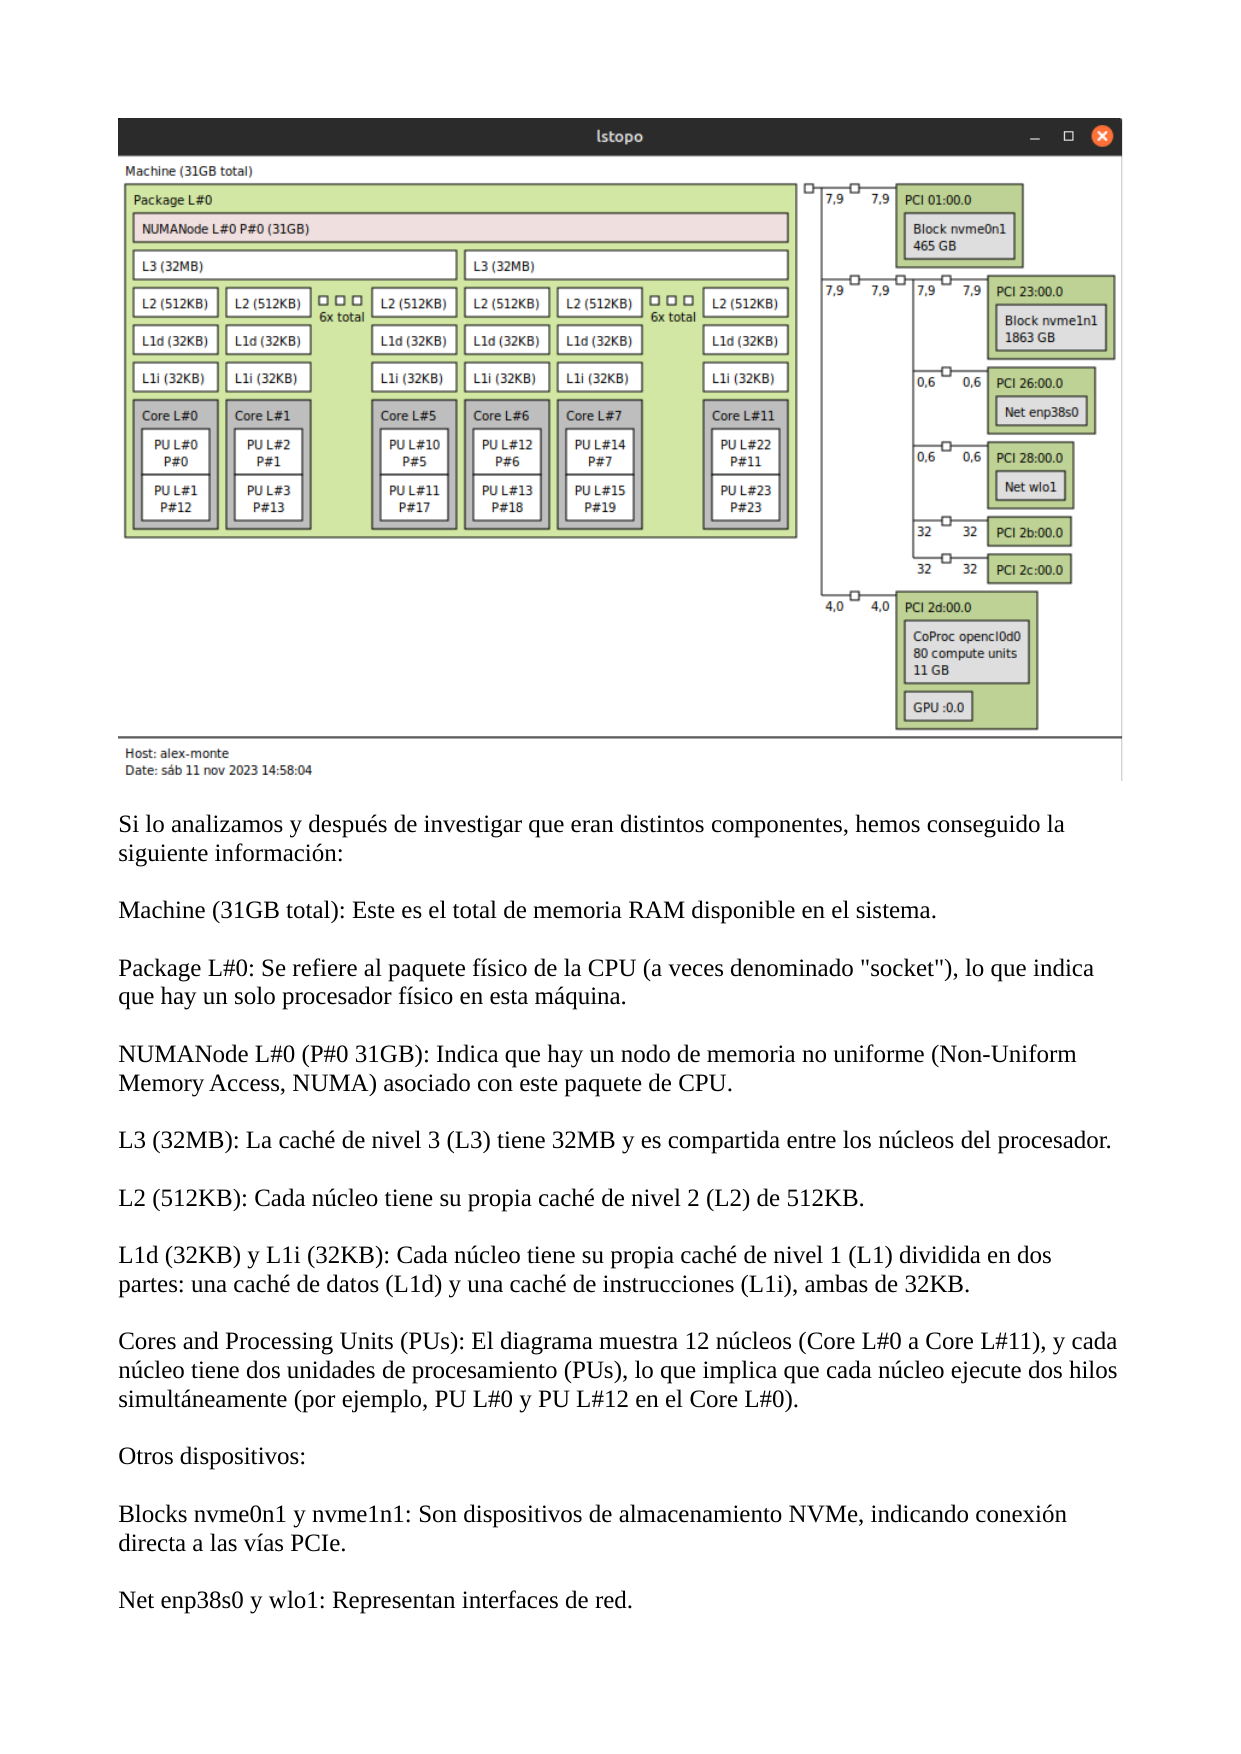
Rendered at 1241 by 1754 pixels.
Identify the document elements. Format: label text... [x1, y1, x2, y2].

text Net enp38s0 y wlo1: Representan interfaces de red. [118, 1585, 1122, 1614]
text Blocks nvme0n1 y nvme1n1: Son dispositivos de almacenamiento NVMe, indicando conexión directa a las vías PCIe. [118, 1499, 1122, 1556]
text Cores and Processing Units (PUs): El diagrama muestra 12 núcleos (Core L#0 a Core L#11), y cada núcleo tiene dos unidades de procesamiento (PUs), lo que implica que cada núcleo ejecute dos hilos simultáneamente (por ejemplo, PU L#0 y PU L#12 en el Core L#0). [118, 1326, 1122, 1413]
picture [118, 118, 1123, 781]
text Otros dispositivos: [118, 1441, 1122, 1470]
text Si lo analizamos y después de investigar que eran distintos componentes, hemos conseguido la siguiente información: [118, 809, 1122, 866]
text Machine (31GB total): Este es el total de memoria RAM disponible en el sistema. [118, 866, 1122, 924]
text NUMANode L#0 (P#0 31GB): Indica que hay un nodo de memoria no uniforme (Non-Uniform Memory Access, NUMA) asociado con este paquete de CPU. [118, 1039, 1122, 1096]
text L2 (512KB): Cada núcleo tiene su propia caché de nivel 2 (L2) de 512KB. [118, 1183, 1122, 1211]
text L1d (32KB) y L1i (32KB): Cada núcleo tiene su propia caché de nivel 1 (L1) dividida en dos partes: una caché de datos (L1d) y una caché de instrucciones (L1i), ambas de 32KB. [118, 1240, 1122, 1298]
text L3 (32MB): La caché de nivel 3 (L3) tiene 32MB y es compartida entre los núcleos del procesador. [118, 1125, 1122, 1154]
text Package L#0: Se refiere al paquete físico de la CPU (a veces denominado "socket"), lo que indica que hay un solo procesador físico en esta máquina. [118, 953, 1122, 1010]
